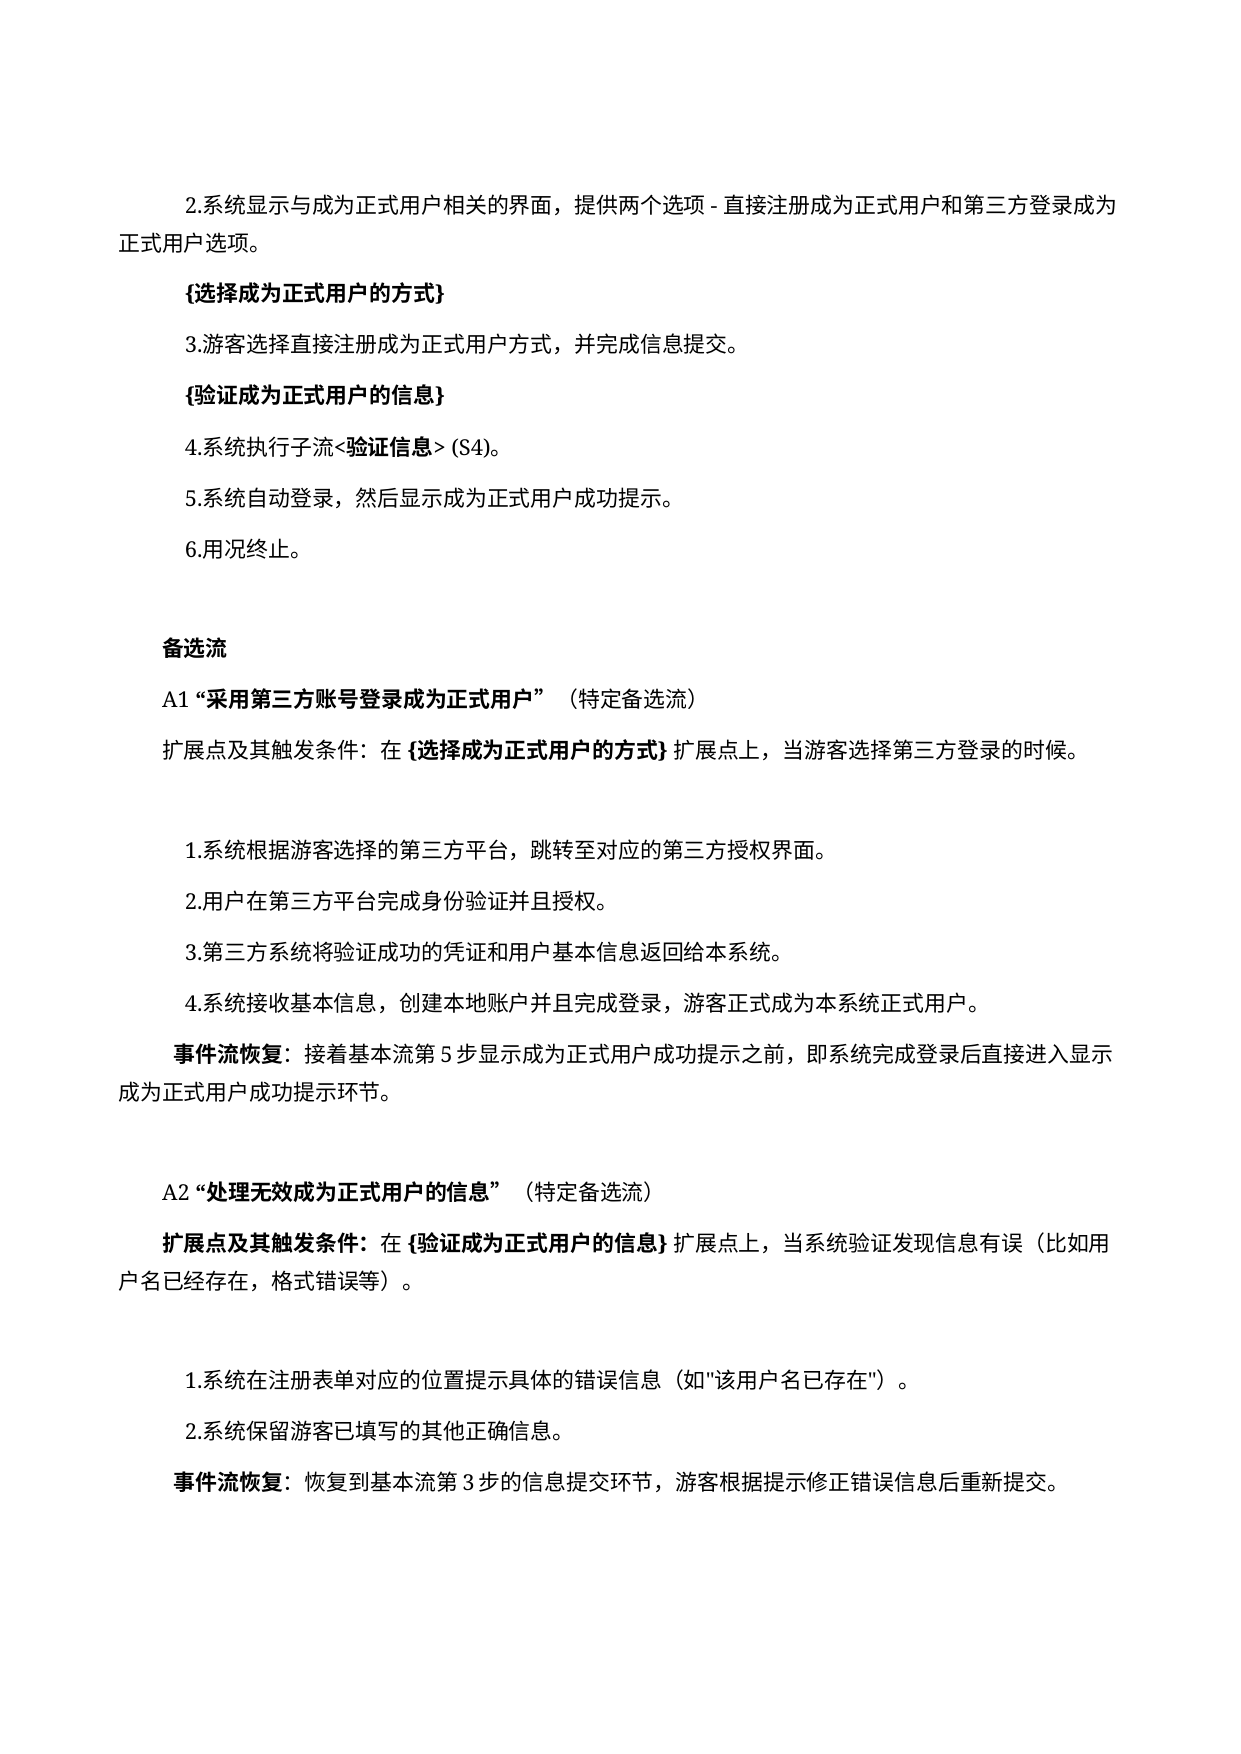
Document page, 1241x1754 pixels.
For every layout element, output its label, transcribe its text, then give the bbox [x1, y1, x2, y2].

text 4.系统接收基本信息，创建本地账户并且完成登录，游客正式成为本系统正式用户。 [118, 986, 1122, 1018]
text 4.系统执行子流<验证信息> (S4)。 [118, 429, 1122, 461]
text 备选流 [118, 631, 1122, 663]
text 扩展点及其触发条件：在 {选择成为正式用户的方式} 扩展点上，当游客选择第三方登录的时候。 [118, 733, 1122, 765]
text 1.系统根据游客选择的第三方平台，跳转至对应的第三方授权界面。 [118, 833, 1122, 865]
text 1.系统在注册表单对应的位置提示具体的错误信息（如"该用户名已存在"）。 [118, 1363, 1122, 1395]
text 2.系统显示与成为正式用户相关的界面，提供两个选项 - 直接注册成为正式用户和第三方登录成为正式用户选项。 [118, 188, 1122, 257]
text A2 “处理无效成为正式用户的信息”（特定备选流） [118, 1174, 1122, 1206]
text 2.系统保留游客已填写的其他正确信息。 [118, 1414, 1122, 1446]
text {选择成为正式用户的方式} [118, 276, 1122, 308]
text {验证成为正式用户的信息} [118, 378, 1122, 410]
text 5.系统自动登录，然后显示成为正式用户成功提示。 [118, 481, 1122, 512]
text 事件流恢复：接着基本流第5步显示成为正式用户成功提示之前，即系统完成登录后直接进入显示成为正式用户成功提示环节。 [118, 1037, 1122, 1107]
text 3.游客选择直接注册成为正式用户方式，并完成信息提交。 [118, 327, 1122, 359]
text 扩展点及其触发条件：在 {验证成为正式用户的信息} 扩展点上，当系统验证发现信息有误（比如用户名已经存在，格式错误等）。 [118, 1226, 1122, 1295]
text A1 “采用第三方账号登录成为正式用户”（特定备选流） [118, 682, 1122, 714]
text 6.用况终止。 [118, 532, 1122, 563]
text 2.用户在第三方平台完成身份验证并且授权。 [118, 884, 1122, 916]
text 事件流恢复：恢复到基本流第3步的信息提交环节，游客根据提示修正错误信息后重新提交。 [118, 1465, 1122, 1497]
text 3.第三方系统将验证成功的凭证和用户基本信息返回给本系统。 [118, 935, 1122, 967]
